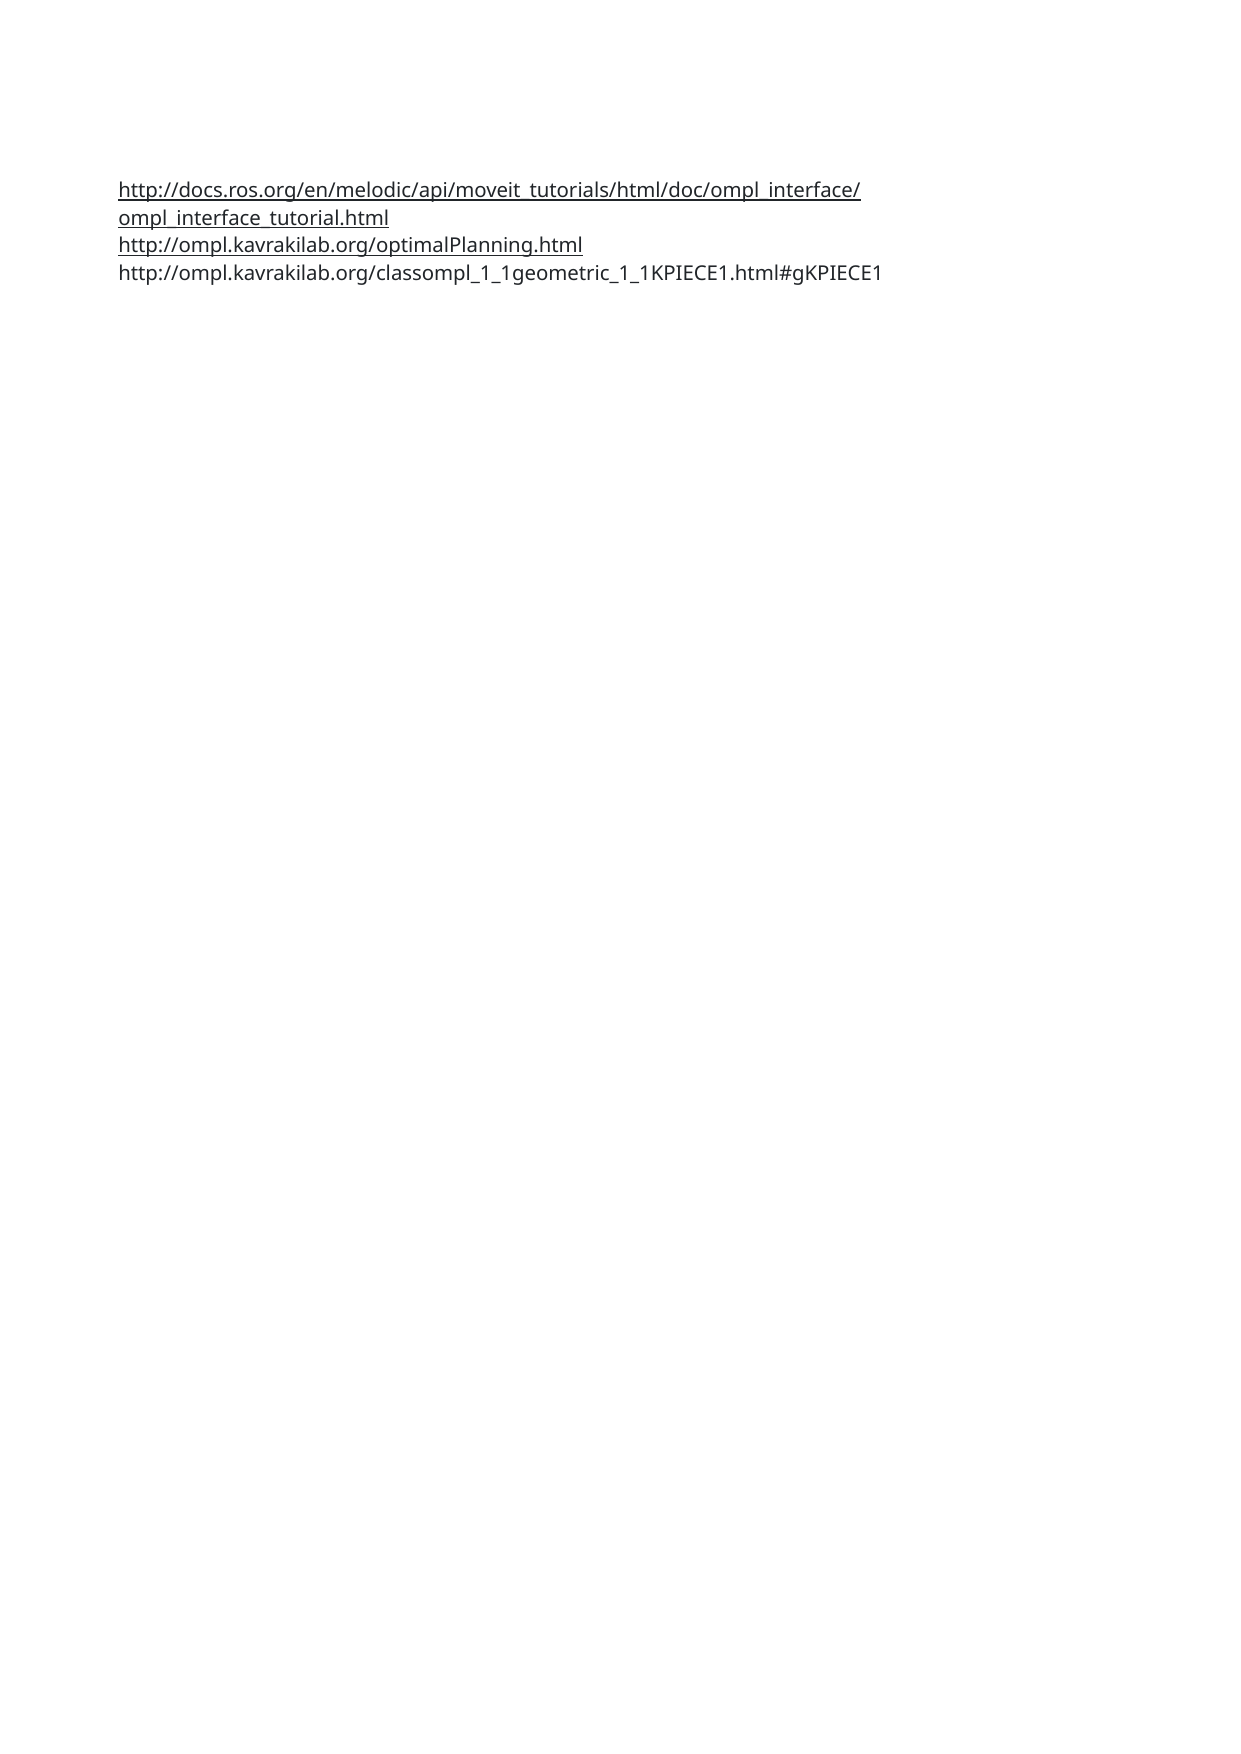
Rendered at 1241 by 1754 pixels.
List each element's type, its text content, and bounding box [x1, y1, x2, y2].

text http://ompl.kavrakilab.org/classompl_1_1geometric_1_1KPIECE1.html#gKPIECE1 [118, 259, 1122, 286]
text http://ompl.kavrakilab.org/optimalPlanning.html [118, 231, 1122, 259]
text http://docs.ros.org/en/melodic/api/moveit_tutorials/html/doc/ompl_interface/ompl_interface_tutorial.html [118, 176, 1122, 231]
